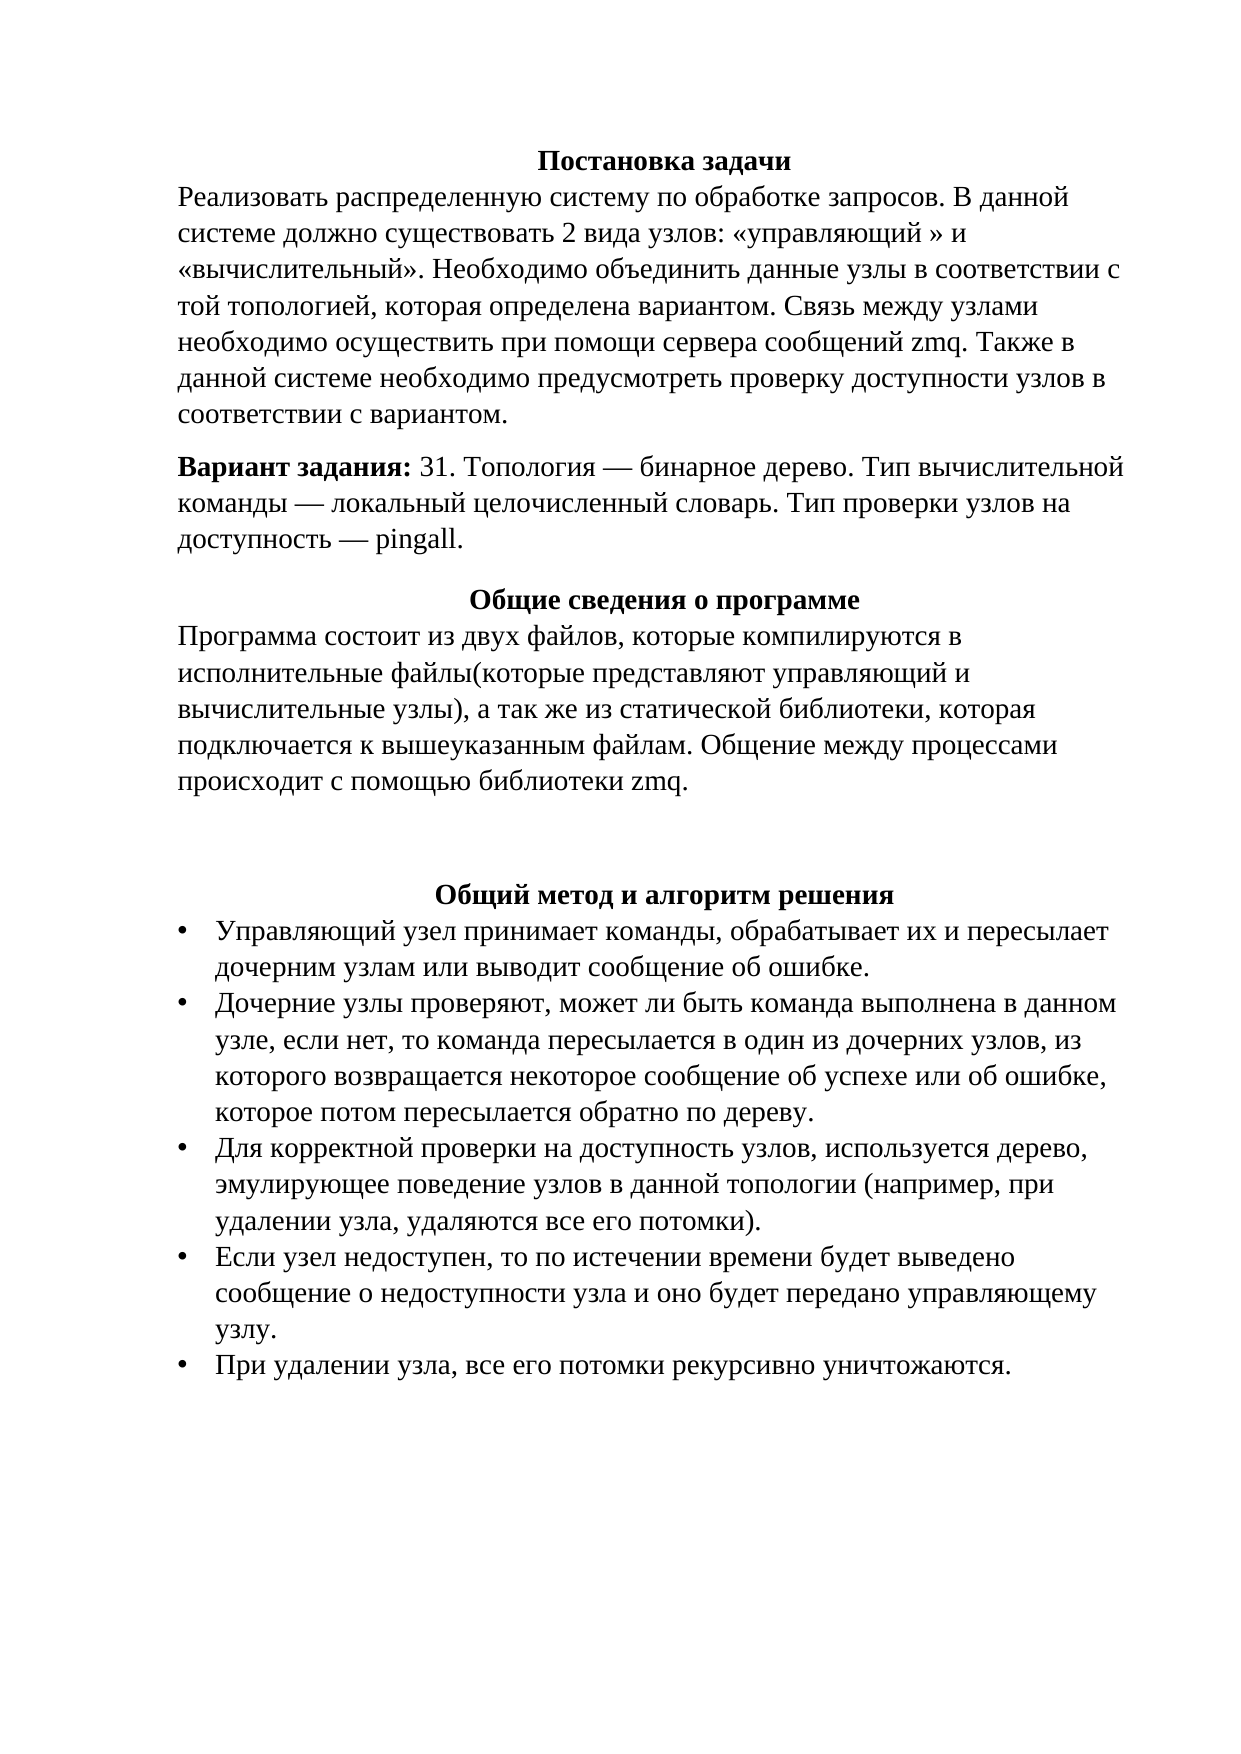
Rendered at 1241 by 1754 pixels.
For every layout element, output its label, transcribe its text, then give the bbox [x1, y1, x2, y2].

subtitle Общие сведения о программе [177, 582, 1152, 616]
subtitle Общий метод и алгоритм решения [177, 877, 1152, 911]
list Для корректной проверки на доступность узлов, используется дерево, эмулирующее поведение узлов в данной топологии (например, при удалении узла, удаляются все его потомки). [177, 1130, 1152, 1236]
text Вариант задания: 31. Топология — бинарное дерево. Тип вычислительной команды — локальный целочисленный словарь. Тип проверки узлов на доступность — pingall. [177, 449, 1152, 555]
list При удалении узла, все его потомки рекурсивно уничтожаются. [177, 1347, 1152, 1381]
text Программа состоит из двух файлов, которые компилируются в исполнительные файлы(которые представляют управляющий и вычислительные узлы), а так же из статической библиотеки, которая подключается к вышеуказанным файлам. Общение между процессами происходит с помощью библиотеки zmq. [177, 618, 1152, 797]
subtitle Постановка задачи [177, 143, 1152, 177]
text Реализовать распределенную систему по обработке запросов. В данной системе должно существовать 2 вида узлов: «управляющий » и «вычислительный». Необходимо объединить данные узлы в соответствии с той топологией, которая определена вариантом. Связь между узлами необходимо осуществить при помощи сервера сообщений zmq. Также в данной системе необходимо предусмотреть проверку доступности узлов в соответствии с вариантом. [177, 179, 1152, 430]
list Дочерние узлы проверяют, может ли быть команда выполнена в данном узле, если нет, то команда пересылается в один из дочерних узлов, из которого возвращается некоторое сообщение об успехе или об ошибке, которое потом пересылается обратно по дереву. [177, 986, 1152, 1128]
list Если узел недоступен, то по истечении времени будет выведено сообщение о недоступности узла и оно будет передано управляющему узлу. [177, 1239, 1152, 1345]
list Управляющий узел принимает команды, обрабатывает их и пересылает дочерним узлам или выводит сообщение об ошибке. [177, 913, 1152, 983]
